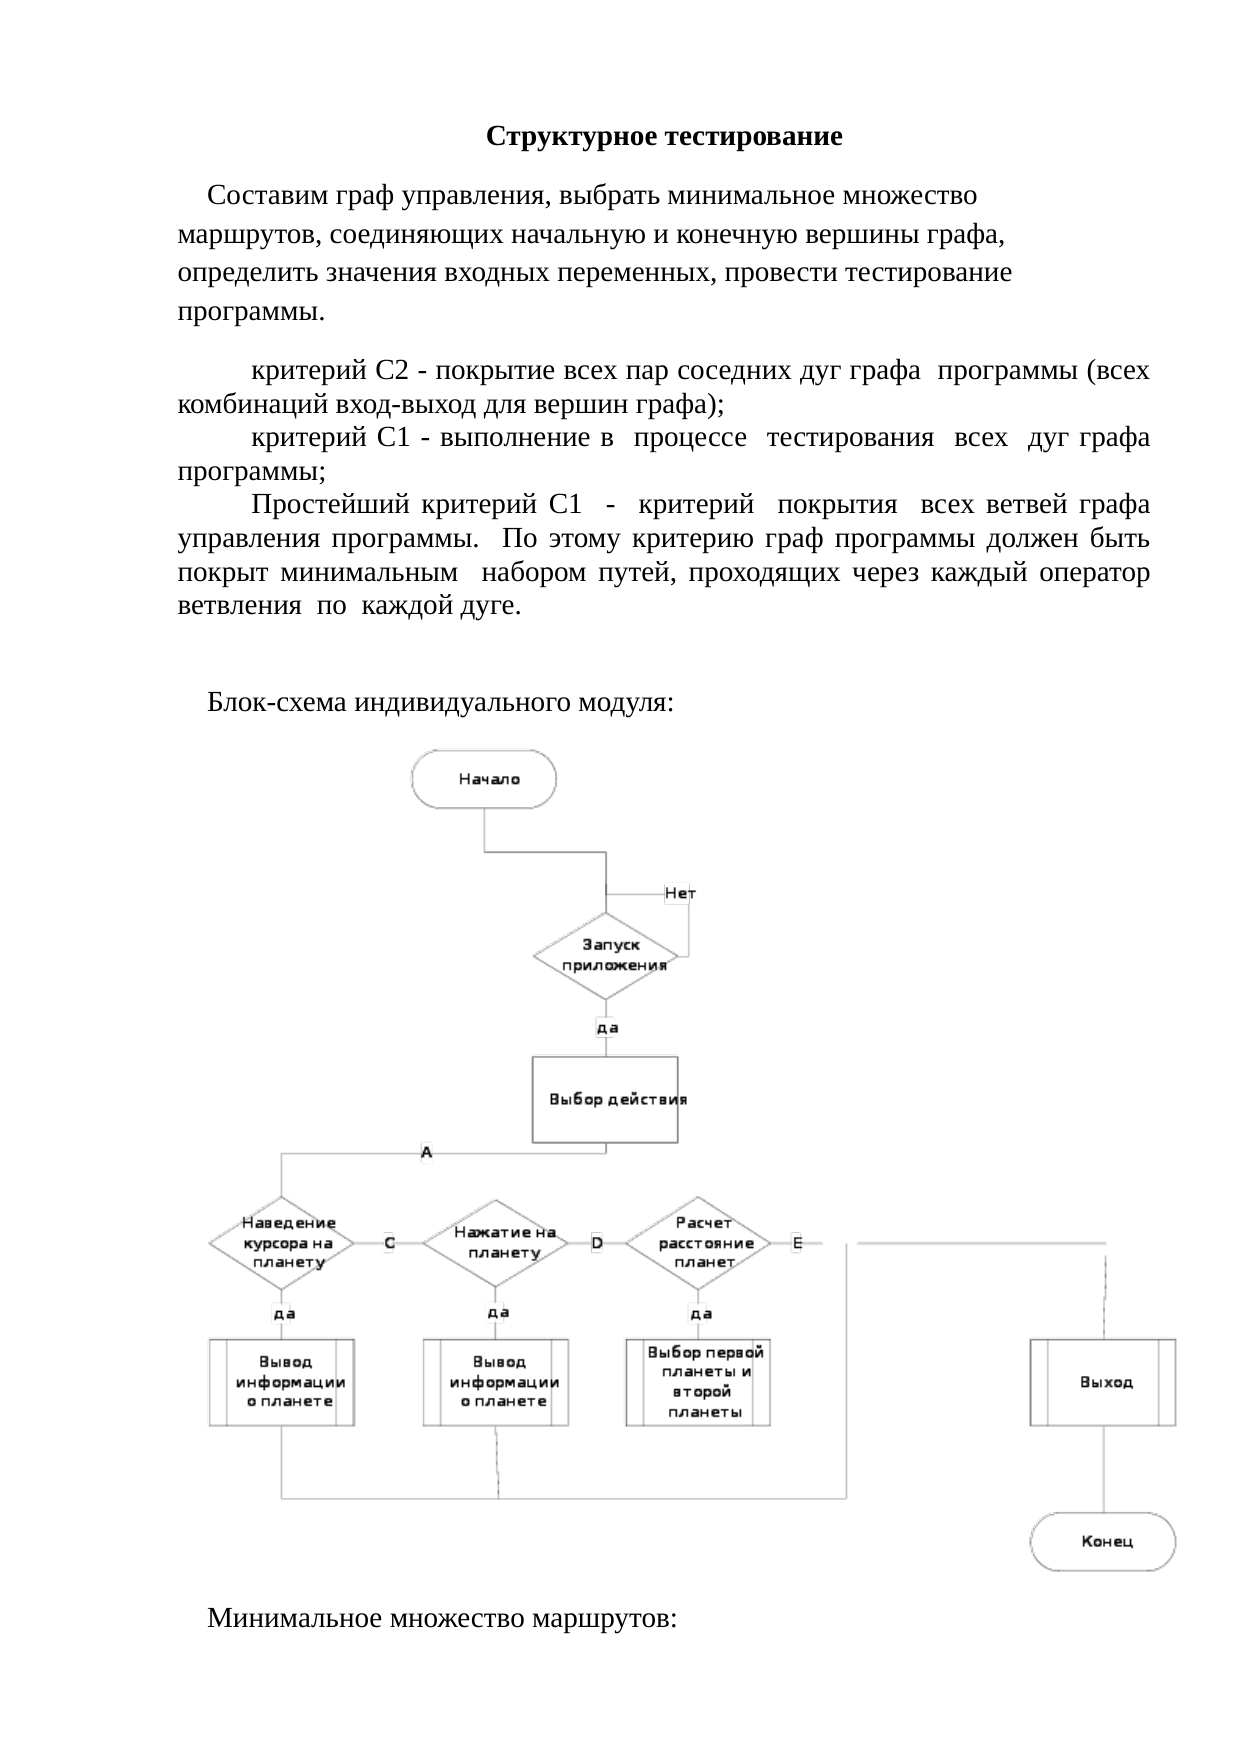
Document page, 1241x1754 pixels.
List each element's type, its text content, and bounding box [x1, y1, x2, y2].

text критерий С1 - выполнение в процессе тестирования всех дуг графа программы; [177, 419, 1152, 487]
text критерий С2 - покрытие всех пар соседних дуг графа программы (всех комбинаций вход-выход для вершин графа); [177, 352, 1152, 419]
text Структурное тестирование [177, 118, 1122, 152]
text Простейший критерий С1 - критерий покрытия всех ветвей графа управления программы. По этому критерию граф программы должен быть покрыт минимальным набором путей, проходящих через каждый оператор ветвления по каждой дуге. [177, 487, 1152, 621]
text Минимальное множество маршрутов: [177, 1600, 1122, 1633]
text Составим граф управления, выбрать минимальное множество маршрутов, соединяющих начальную и конечную вершины графа, определить значения входных переменных, провести тестирование программы. [177, 177, 1122, 327]
text Блок-схема индивидуального модуля: [177, 684, 1122, 718]
